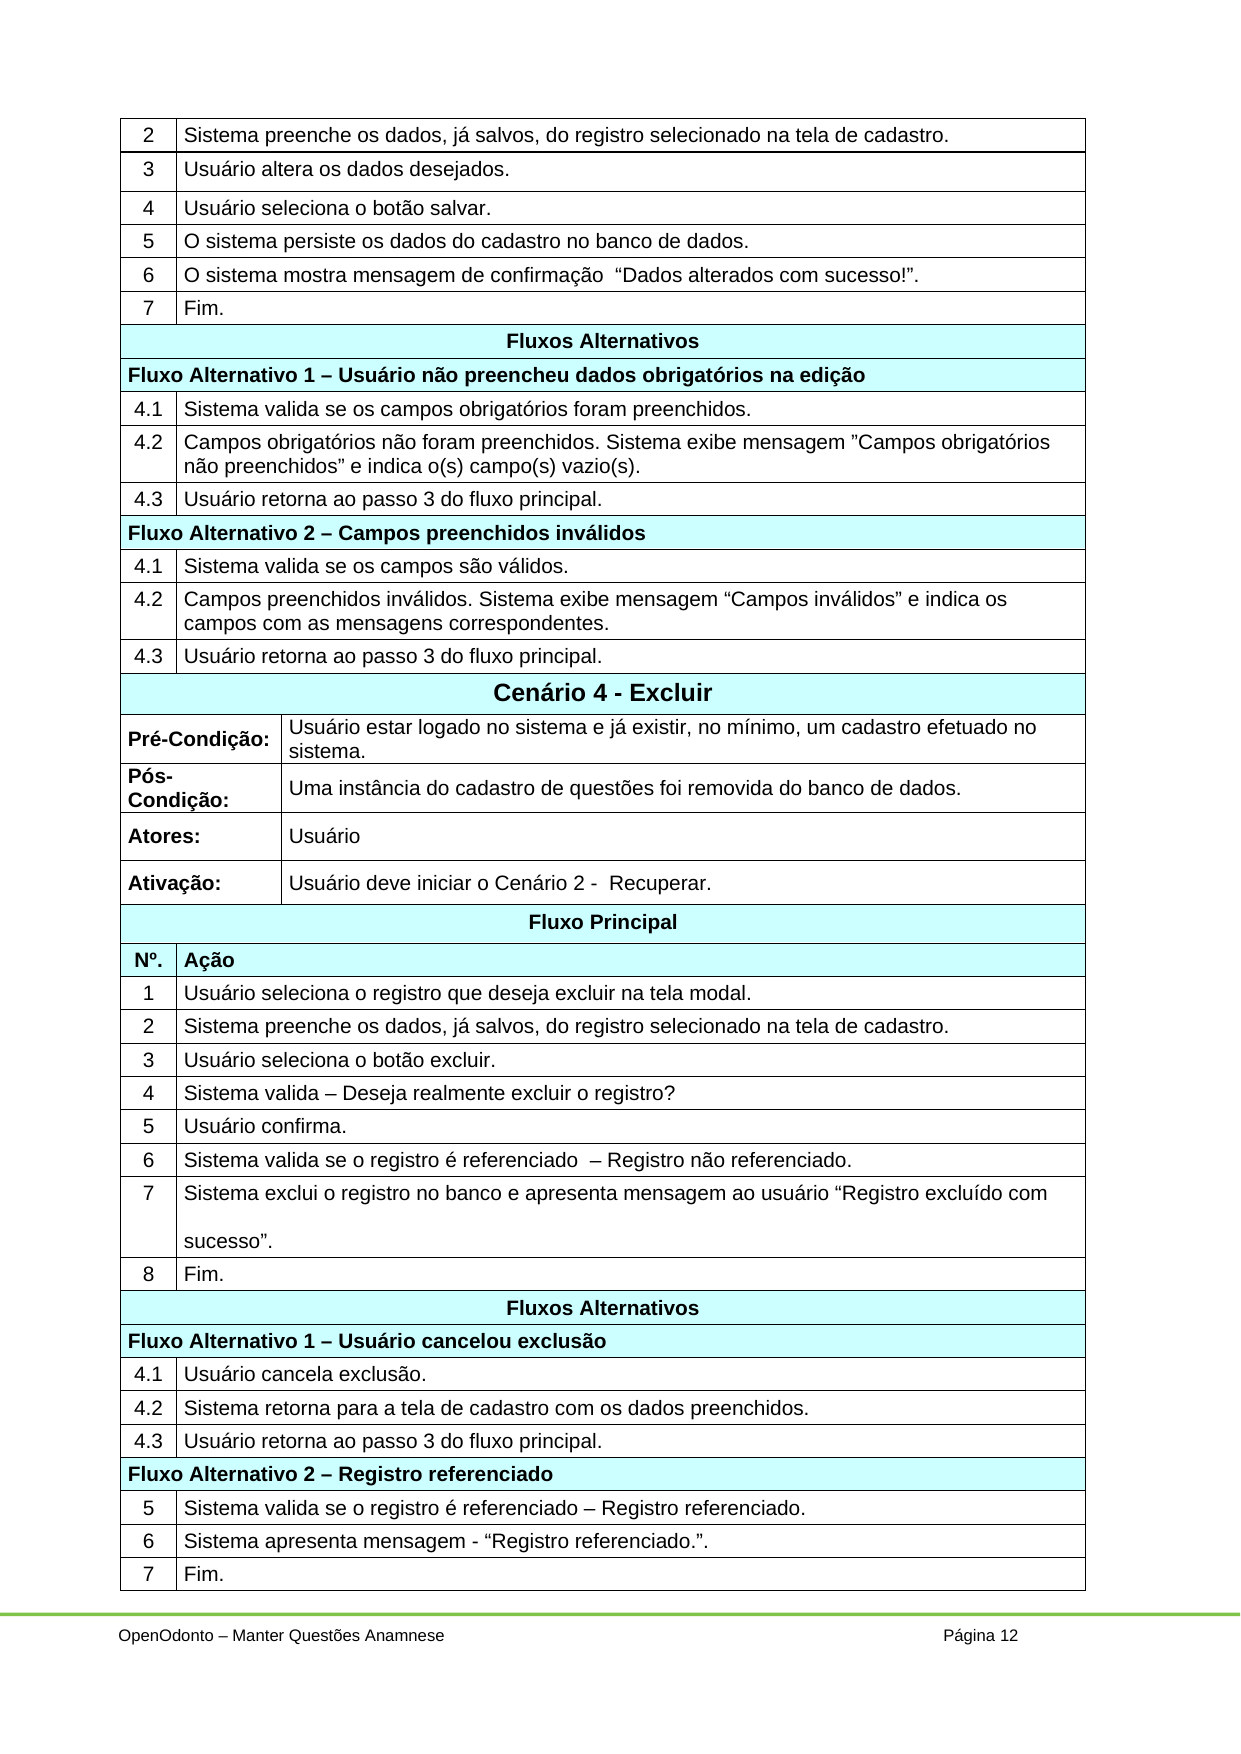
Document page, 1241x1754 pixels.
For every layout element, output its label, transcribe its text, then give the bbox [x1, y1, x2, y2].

table_cell 4 [121, 192, 176, 224]
table_cell Cenário 4 - Excluir [121, 674, 1085, 714]
table_cell Fim. [177, 292, 1085, 324]
table_cell 4.2 [121, 1391, 176, 1424]
table_cell 4.1 [121, 1358, 176, 1390]
table_cell Usuário [282, 813, 1085, 860]
table_cell Fluxo Alternativo 1 – Usuário não preencheu dados obrigatórios na edição [121, 359, 1085, 391]
table_cell Uma instância do cadastro de questões foi removida do banco de dados. [282, 764, 1085, 812]
table_cell 5 [121, 225, 176, 257]
table_cell 4 [121, 1077, 176, 1109]
table_cell Usuário altera os dados desejados. [177, 153, 1085, 191]
table_cell 7 [121, 1177, 176, 1257]
table_cell Fim. [177, 1258, 1085, 1290]
table_cell 6 [121, 258, 176, 291]
table_cell Campos obrigatórios não foram preenchidos. Sistema exibe mensagem ”Campos obrigatórios não preenchidos” e indica o(s) campo(s) vazio(s). [177, 426, 1085, 482]
table_cell Sistema apresenta mensagem - “Registro referenciado.”. [177, 1525, 1085, 1557]
table_cell Usuário seleciona o botão salvar. [177, 192, 1085, 224]
table_cell Fluxo Alternativo 2 – Campos preenchidos inválidos [121, 516, 1085, 548]
table_cell Sistema valida se o registro é referenciado – Registro não referenciado. [177, 1144, 1085, 1176]
table_cell Atores: [121, 813, 281, 860]
table_cell Pós-Condição: [121, 764, 281, 812]
table_cell Sistema valida se o registro é referenciado – Registro referenciado. [177, 1491, 1085, 1524]
table_cell Ação [177, 944, 1085, 976]
table_cell 4.3 [121, 640, 176, 672]
table_cell Sistema exclui o registro no banco e apresenta mensagem ao usuário “Registro excluído com sucesso”. [177, 1177, 1085, 1257]
table_cell 7 [121, 292, 176, 324]
table_cell Fluxo Alternativo 1 – Usuário cancelou exclusão [121, 1325, 1085, 1357]
table_cell Sistema valida – Deseja realmente excluir o registro? [177, 1077, 1085, 1109]
table_cell Usuário retorna ao passo 3 do fluxo principal. [177, 1425, 1085, 1457]
table_cell 2 [121, 119, 176, 151]
table_cell Usuário cancela exclusão. [177, 1358, 1085, 1390]
table_cell Usuário estar logado no sistema e já existir, no mínimo, um cadastro efetuado no sistema. [282, 715, 1085, 763]
table_cell Pré-Condição: [121, 715, 281, 763]
table_cell 6 [121, 1144, 176, 1176]
table_cell 8 [121, 1258, 176, 1290]
table_cell 4.3 [121, 1425, 176, 1457]
table_cell 4.1 [121, 392, 176, 424]
table_cell Fluxo Alternativo 2 – Registro referenciado [121, 1458, 1085, 1490]
table_cell Usuário seleciona o registro que deseja excluir na tela modal. [177, 977, 1085, 1009]
table_cell Sistema retorna para a tela de cadastro com os dados preenchidos. [177, 1391, 1085, 1424]
table_cell 4.3 [121, 483, 176, 515]
table_cell Sistema valida se os campos são válidos. [177, 550, 1085, 582]
table_cell 3 [121, 153, 176, 191]
table_cell 5 [121, 1110, 176, 1142]
table_cell 6 [121, 1525, 176, 1557]
table_cell Fluxos Alternativos [121, 325, 1085, 358]
table_cell 7 [121, 1558, 176, 1590]
table_cell 1 [121, 977, 176, 1009]
table_cell Sistema valida se os campos obrigatórios foram preenchidos. [177, 392, 1085, 424]
table_cell 4.2 [121, 583, 176, 639]
table_cell Nº. [121, 944, 176, 976]
table_cell O sistema mostra mensagem de confirmação “Dados alterados com sucesso!”. [177, 258, 1085, 291]
table_cell Usuário retorna ao passo 3 do fluxo principal. [177, 640, 1085, 672]
table_cell Usuário confirma. [177, 1110, 1085, 1142]
table_cell Usuário retorna ao passo 3 do fluxo principal. [177, 483, 1085, 515]
table_cell 4.2 [121, 426, 176, 482]
table_cell Usuário seleciona o botão excluir. [177, 1044, 1085, 1076]
table_cell Fim. [177, 1558, 1085, 1590]
table_cell Usuário deve iniciar o Cenário 2 - Recuperar. [282, 861, 1085, 904]
table_cell Fluxo Principal [121, 905, 1085, 942]
table_cell 5 [121, 1491, 176, 1524]
table_cell Fluxos Alternativos [121, 1291, 1085, 1324]
table_cell Ativação: [121, 861, 281, 904]
table_cell Sistema preenche os dados, já salvos, do registro selecionado na tela de cadastro. [177, 1010, 1085, 1042]
table_cell 4.1 [121, 550, 176, 582]
table_cell 2 [121, 1010, 176, 1042]
table_cell Sistema preenche os dados, já salvos, do registro selecionado na tela de cadastro. [177, 119, 1085, 151]
table_cell Campos preenchidos inválidos. Sistema exibe mensagem “Campos inválidos” e indica os campos com as mensagens correspondentes. [177, 583, 1085, 639]
table_cell O sistema persiste os dados do cadastro no banco de dados. [177, 225, 1085, 257]
table_cell 3 [121, 1044, 176, 1076]
